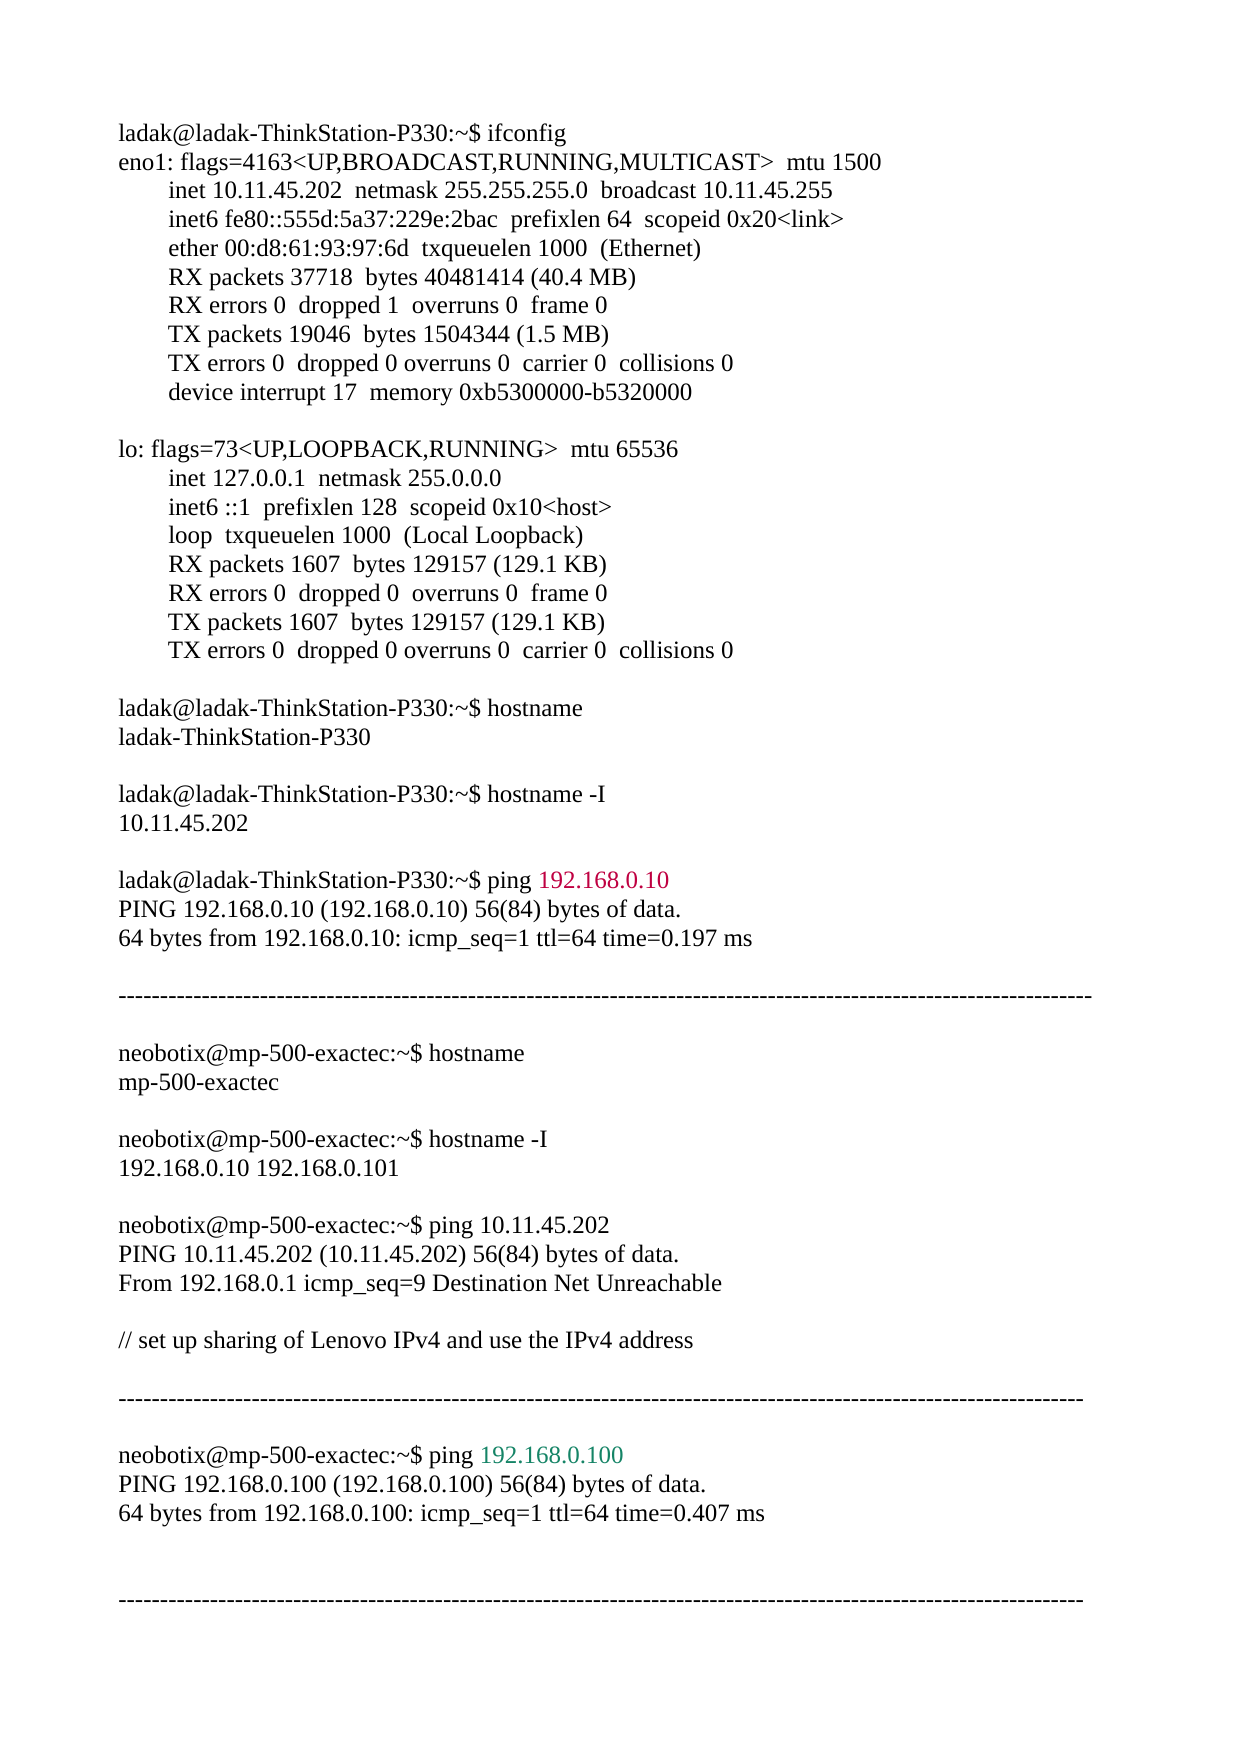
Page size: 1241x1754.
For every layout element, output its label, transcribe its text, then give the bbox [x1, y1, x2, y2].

text mp-500-exactec [118, 1067, 1122, 1096]
text PING 192.168.0.100 (192.168.0.100) 56(84) bytes of data. [118, 1469, 1122, 1498]
text PING 192.168.0.10 (192.168.0.10) 56(84) bytes of data. [118, 894, 1122, 923]
text eno1: flags=4163<UP,BROADCAST,RUNNING,MULTICAST> mtu 1500 [118, 147, 1122, 176]
text neobotix@mp-500-exactec:~$ hostname [118, 1038, 1122, 1067]
text loop txqueuelen 1000 (Local Loopback) [118, 521, 1122, 549]
text RX errors 0 dropped 0 overruns 0 frame 0 [118, 578, 1122, 607]
text RX packets 37718 bytes 40481414 (40.4 MB) [118, 262, 1122, 291]
text TX packets 19046 bytes 1504344 (1.5 MB) [118, 319, 1122, 348]
text TX errors 0 dropped 0 overruns 0 carrier 0 collisions 0 [118, 636, 1122, 664]
text inet 127.0.0.1 netmask 255.0.0.0 [118, 463, 1122, 492]
text --------------------------------------------------------------------------------------------------------------------- [118, 981, 1122, 1009]
text TX packets 1607 bytes 129157 (129.1 KB) [118, 607, 1122, 636]
text TX errors 0 dropped 0 overruns 0 carrier 0 collisions 0 [118, 348, 1122, 377]
text ladak@ladak-ThinkStation-P330:~$ ifconfig [118, 118, 1122, 147]
text ladak@ladak-ThinkStation-P330:~$ hostname -I [118, 779, 1122, 808]
text RX packets 1607 bytes 129157 (129.1 KB) [118, 549, 1122, 578]
text device interrupt 17 memory 0xb5300000-b5320000 [118, 377, 1122, 406]
text 64 bytes from 192.168.0.100: icmp_seq=1 ttl=64 time=0.407 ms [118, 1498, 1122, 1527]
text inet6 fe80::555d:5a37:229e:2bac prefixlen 64 scopeid 0x20<link> [118, 204, 1122, 233]
text -------------------------------------------------------------------------------------------------------------------- [118, 1584, 1122, 1613]
text ladak-ThinkStation-P330 [118, 722, 1122, 751]
text -------------------------------------------------------------------------------------------------------------------- [118, 1383, 1122, 1412]
text 64 bytes from 192.168.0.10: icmp_seq=1 ttl=64 time=0.197 ms [118, 923, 1122, 952]
text From 192.168.0.1 icmp_seq=9 Destination Net Unreachable [118, 1268, 1122, 1297]
text ether 00:d8:61:93:97:6d txqueuelen 1000 (Ethernet) [118, 233, 1122, 262]
text inet 10.11.45.202 netmask 255.255.255.0 broadcast 10.11.45.255 [118, 176, 1122, 204]
text 192.168.0.10 192.168.0.101 [118, 1153, 1122, 1182]
text lo: flags=73<UP,LOOPBACK,RUNNING> mtu 65536 [118, 434, 1122, 463]
text RX errors 0 dropped 1 overruns 0 frame 0 [118, 291, 1122, 319]
text ladak@ladak-ThinkStation-P330:~$ hostname [118, 693, 1122, 722]
text ladak@ladak-ThinkStation-P330:~$ ping 192.168.0.10 [118, 866, 1122, 894]
text neobotix@mp-500-exactec:~$ ping 10.11.45.202 [118, 1211, 1122, 1239]
text neobotix@mp-500-exactec:~$ ping 192.168.0.100 [118, 1441, 1122, 1469]
text neobotix@mp-500-exactec:~$ hostname -I [118, 1124, 1122, 1153]
text 10.11.45.202 [118, 808, 1122, 837]
text inet6 ::1 prefixlen 128 scopeid 0x10<host> [118, 492, 1122, 521]
text PING 10.11.45.202 (10.11.45.202) 56(84) bytes of data. [118, 1239, 1122, 1268]
text // set up sharing of Lenovo IPv4 and use the IPv4 address [118, 1326, 1122, 1354]
